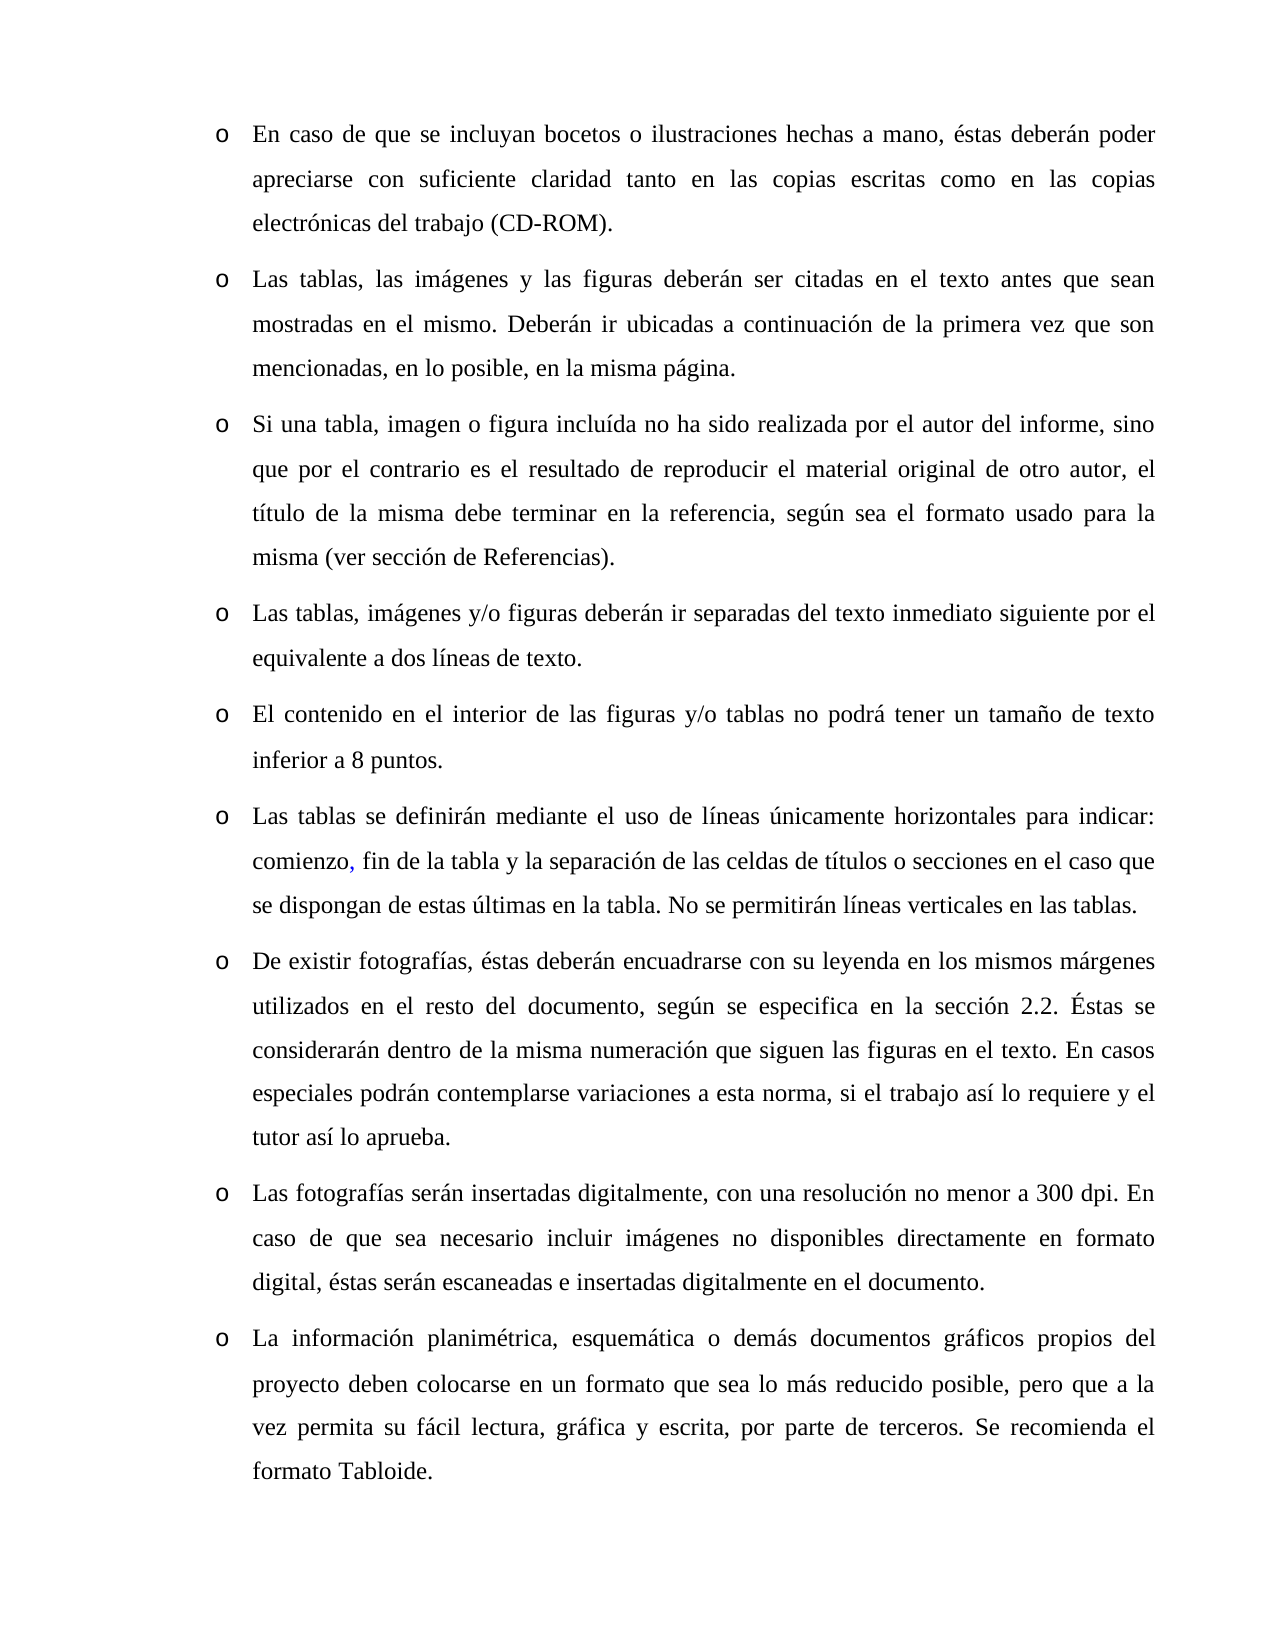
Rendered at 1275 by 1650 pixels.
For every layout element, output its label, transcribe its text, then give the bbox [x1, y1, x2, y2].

list El contenido en el interior de las figuras y/o tablas no podrá tener un tamaño de texto inferior a 8 puntos. [214, 699, 1156, 773]
list Las fotografías serán insertadas digitalmente, con una resolución no menor a 300 dpi. En caso de que sea necesario incluir imágenes no disponibles directamente en formato digital, éstas serán escaneadas e insertadas digitalmente en el documento. [214, 1178, 1156, 1296]
list Las tablas, imágenes y/o figuras deberán ir separadas del texto inmediato siguiente por el equivalente a dos líneas de texto. [214, 597, 1156, 672]
list Las tablas, las imágenes y las figuras deberán ser citadas en el texto antes que sean mostradas en el mismo. Deberán ir ubicadas a continuación de la primera vez que son mencionadas, en lo posible, en la misma página. [214, 264, 1156, 382]
list En caso de que se incluyan bocetos o ilustraciones hechas a mano, éstas deberán poder apreciarse con suficiente claridad tanto en las copias escritas como en las copias electrónicas del trabajo (CD-ROM). [214, 118, 1156, 237]
list Las tablas se definirán mediante el uso de líneas únicamente horizontales para indicar: comienzo, fin de la tabla y la separación de las celdas de títulos o secciones en el caso que se dispongan de estas últimas en la tabla. No se permitirán líneas verticales en las tablas. [214, 801, 1156, 919]
list Si una tabla, imagen o figura incluída no ha sido realizada por el autor del informe, sino que por el contrario es el resultado de reproducir el material original de otro autor, el título de la misma debe terminar en la referencia, según sea el formato usado para la misma (ver sección de Referencias). [214, 409, 1156, 570]
list De existir fotografías, éstas deberán encuadrarse con su leyenda en los mismos márgenes utilizados en el resto del documento, según se especifica en la sección 2.2. Éstas se considerarán dentro de la misma numeración que siguen las figuras en el texto. En casos especiales podrán contemplarse variaciones a esta norma, si el trabajo así lo requiere y el tutor así lo aprueba. [214, 946, 1156, 1151]
list La información planimétrica, esquemática o demás documentos gráficos propios del proyecto deben colocarse en un formato que sea lo más reducido posible, pero que a la vez permita su fácil lectura, gráfica y escrita, por parte de terceros. Se recomienda el formato Tabloide. [214, 1323, 1156, 1484]
